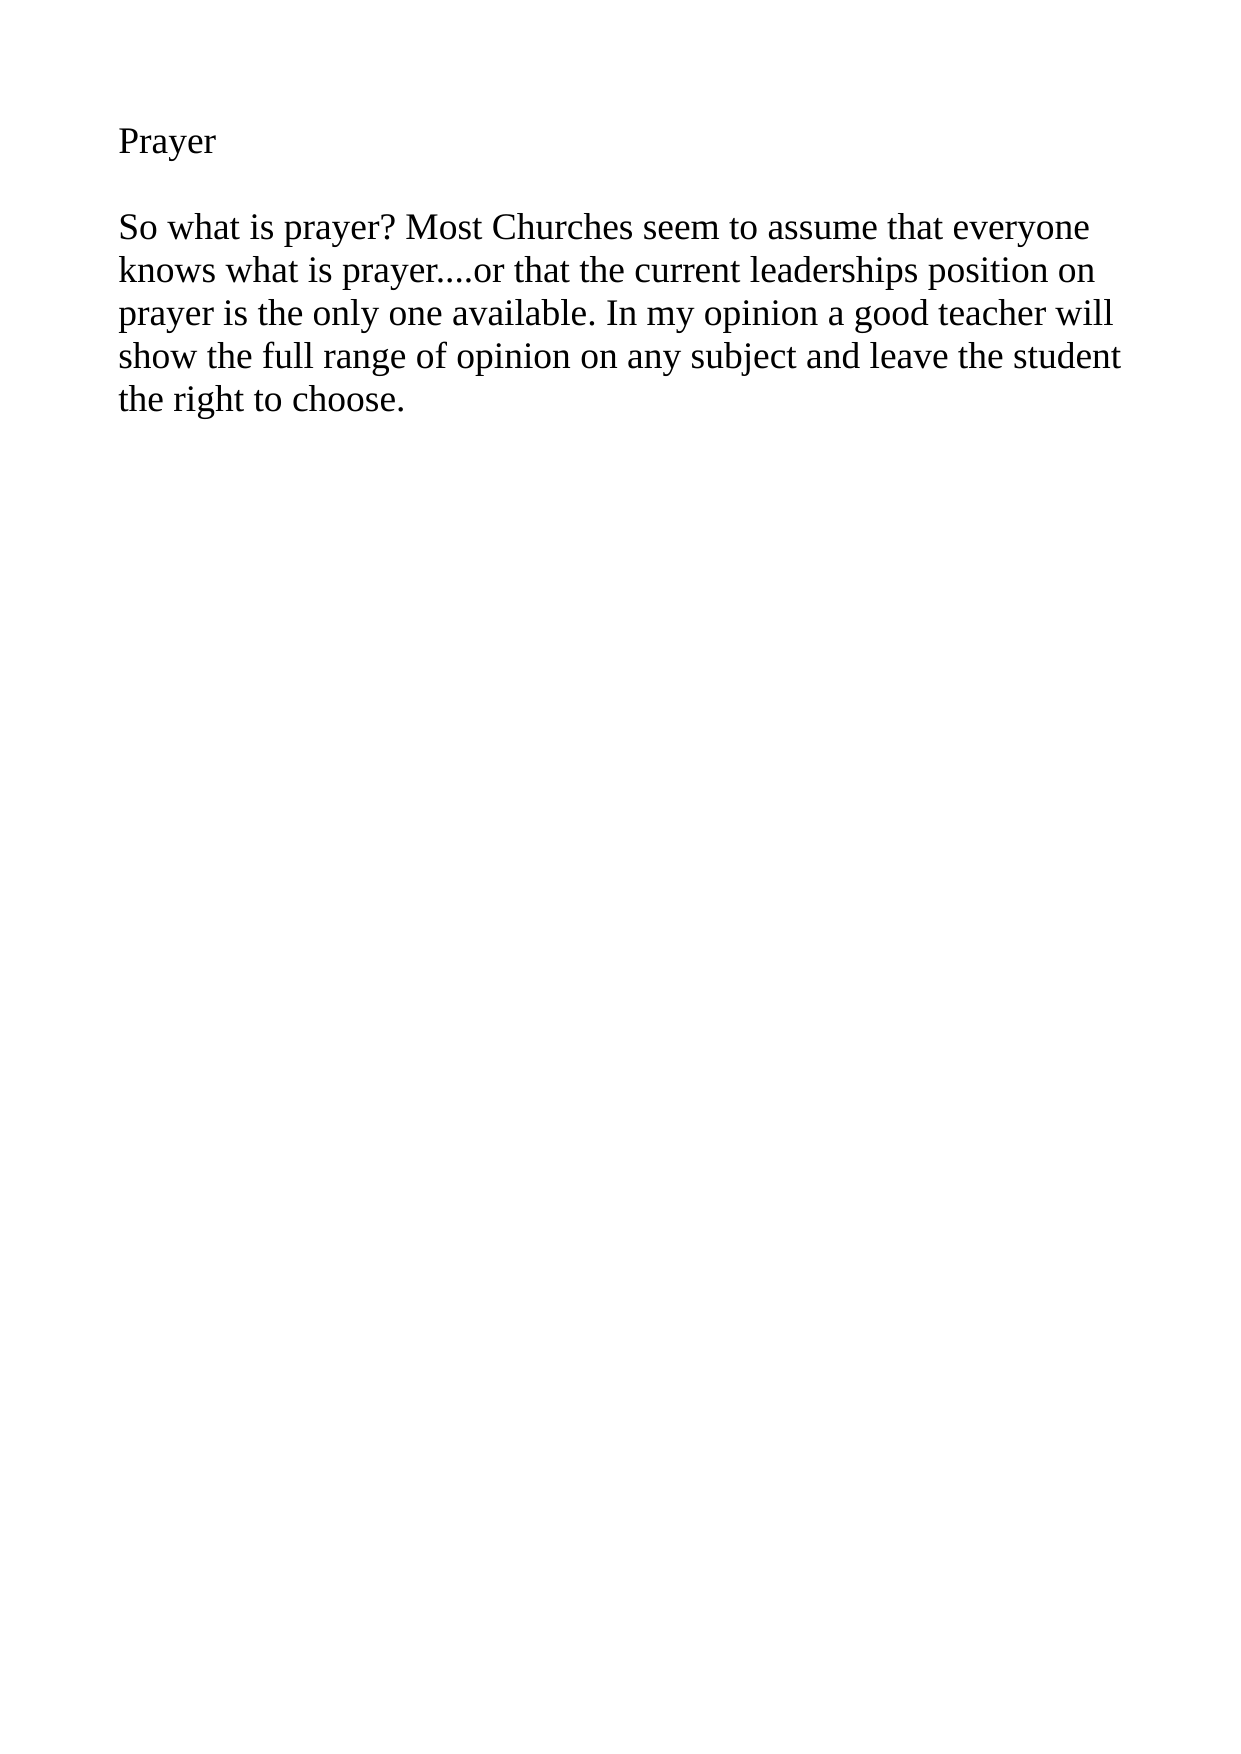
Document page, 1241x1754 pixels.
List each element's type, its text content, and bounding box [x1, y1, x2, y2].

text So what is prayer? Most Churches seem to assume that everyone knows what is prayer....or that the current leaderships position on prayer is the only one available. In my opinion a good teacher will show the full range of opinion on any subject and leave the student the right to choose. [118, 204, 1122, 420]
text Prayer [118, 118, 1122, 161]
